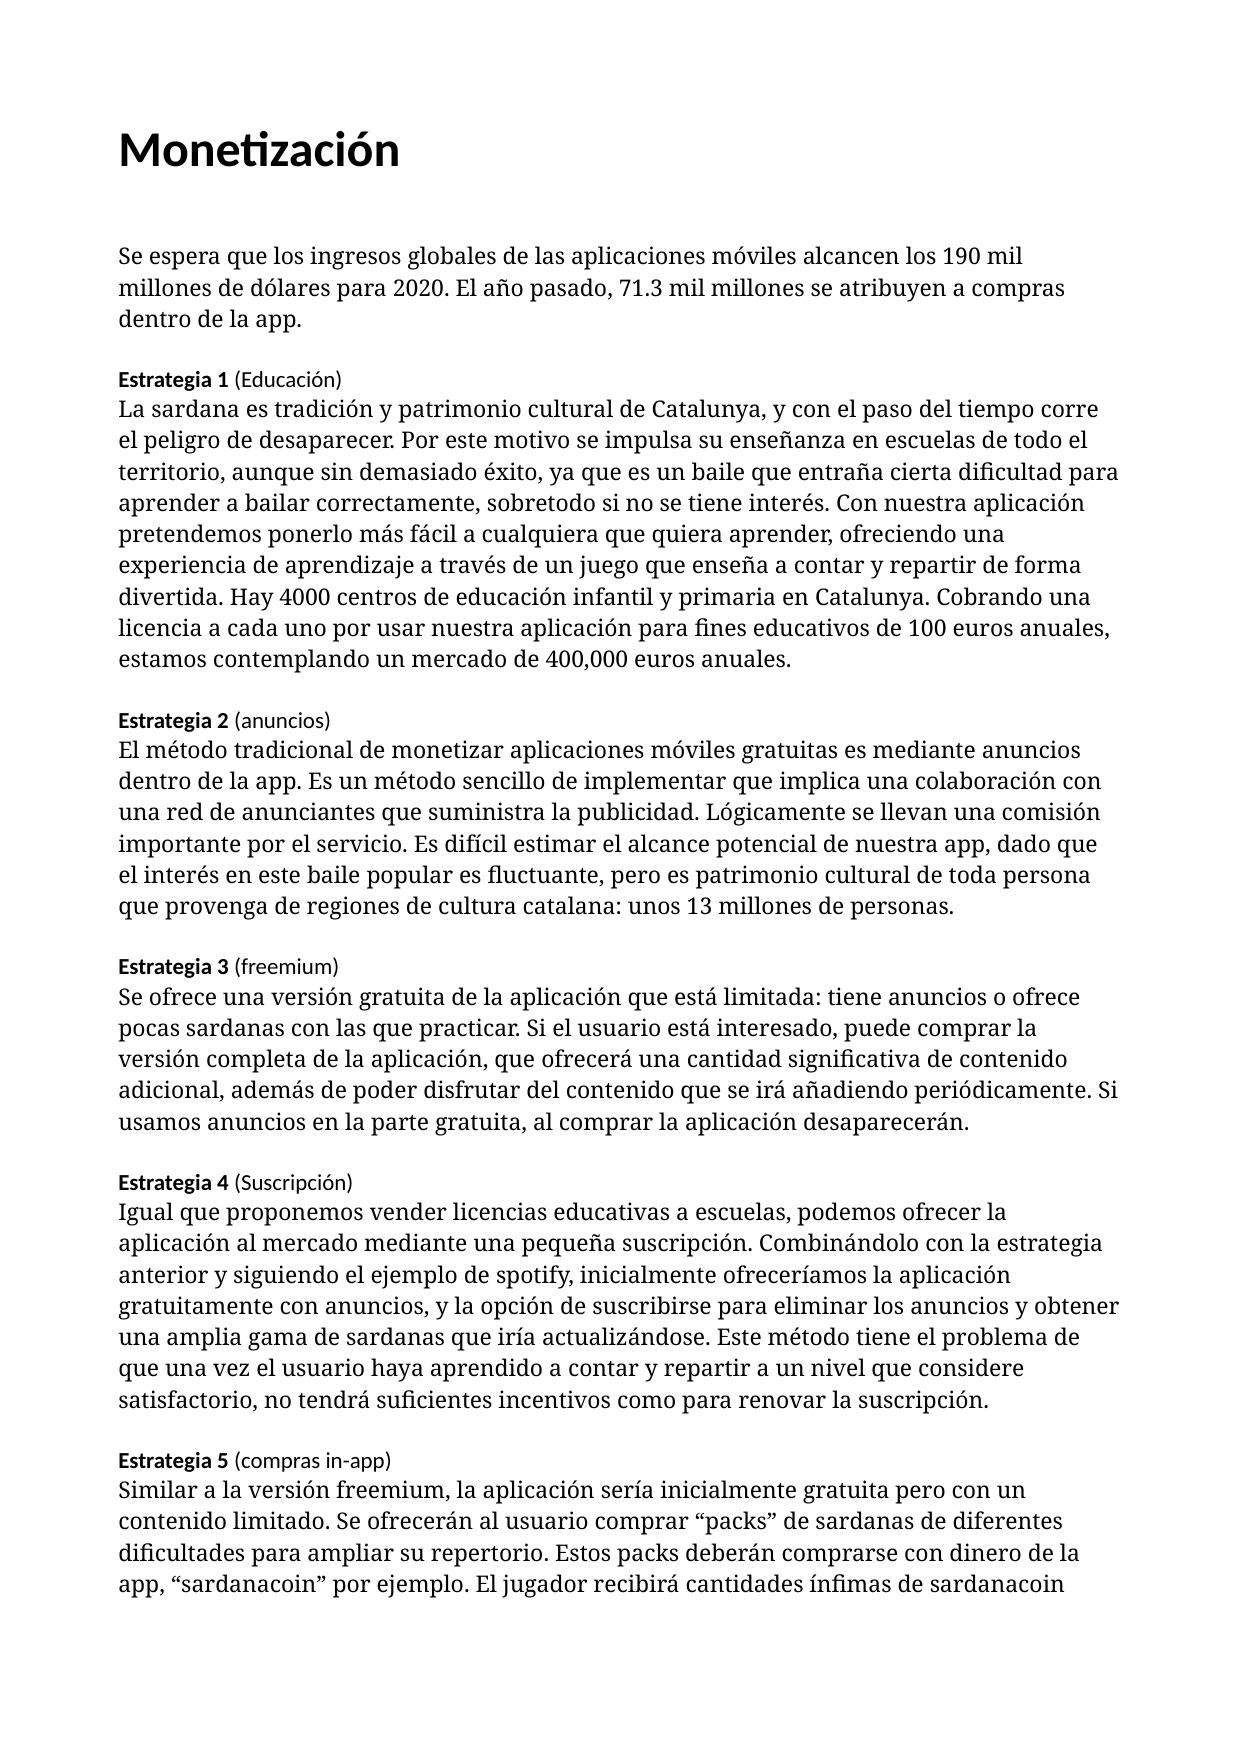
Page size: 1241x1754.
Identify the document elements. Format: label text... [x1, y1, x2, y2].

text Estrategia 5 (compras in-app) [118, 1446, 1122, 1474]
text Similar a la versión freemium, la aplicación sería inicialmente gratuita pero con un contenido limitado. Se ofrecerán al usuario comprar “packs” de sardanas de diferentes dificultades para ampliar su repertorio. Estos packs deberán comprarse con dinero de la app, “sardanacoin” por ejemplo. El jugador recibirá cantidades ínfimas de sardanacoin [118, 1474, 1122, 1599]
text La sardana es tradición y patrimonio cultural de Catalunya, y con el paso del tiempo corre el peligro de desaparecer. Por este motivo se impulsa su enseñanza en escuelas de todo el territorio, aunque sin demasiado éxito, ya que es un baile que entraña cierta dificultad para aprender a bailar correctamente, sobretodo si no se tiene interés. Con nuestra aplicación pretendemos ponerlo más fácil a cualquiera que quiera aprender, ofreciendo una experiencia de aprendizaje a través de un juego que enseña a contar y repartir de forma divertida. Hay 4000 centros de educación infantil y primaria en Catalunya. Cobrando una licencia a cada uno por usar nuestra aplicación para fines educativos de 100 euros anuales, estamos contemplando un mercado de 400,000 euros anuales. [118, 393, 1122, 674]
text Estrategia 3 (freemium) [118, 952, 1122, 981]
text Monetización [118, 118, 1122, 179]
text Estrategia 2 (anuncios) [118, 706, 1122, 734]
text Estrategia 4 (Suscripción) [118, 1168, 1122, 1196]
text Igual que proponemos vender licencias educativas a escuelas, podemos ofrecer la aplicación al mercado mediante una pequeña suscripción. Combinándolo con la estrategia anterior y siguiendo el ejemplo de spotify, inicialmente ofreceríamos la aplicación gratuitamente con anuncios, y la opción de suscribirse para eliminar los anuncios y obtener una amplia gama de sardanas que iría actualizándose. Este método tiene el problema de que una vez el usuario haya aprendido a contar y repartir a un nivel que considere satisfactorio, no tendrá suficientes incentivos como para renovar la suscripción. [118, 1196, 1122, 1415]
text Se espera que los ingresos globales de las aplicaciones móviles alcancen los 190 mil millones de dólares para 2020. El año pasado, 71.3 mil millones se atribuyen a compras dentro de la app. [118, 240, 1122, 334]
text Se ofrece una versión gratuita de la aplicación que está limitada: tiene anuncios o ofrece pocas sardanas con las que practicar. Si el usuario está interesado, puede comprar la versión completa de la aplicación, que ofrecerá una cantidad significativa de contenido adicional, además de poder disfrutar del contenido que se irá añadiendo periódicamente. Si usamos anuncios en la parte gratuita, al comprar la aplicación desaparecerán. [118, 981, 1122, 1137]
text El método tradicional de monetizar aplicaciones móviles gratuitas es mediante anuncios dentro de la app. Es un método sencillo de implementar que implica una colaboración con una red de anunciantes que suministra la publicidad. Lógicamente se llevan una comisión importante por el servicio. Es difícil estimar el alcance potencial de nuestra app, dado que el interés en este baile popular es fluctuante, pero es patrimonio cultural de toda persona que provenga de regiones de cultura catalana: unos 13 millones de personas. [118, 734, 1122, 921]
text Estrategia 1 (Educación) [118, 365, 1122, 393]
